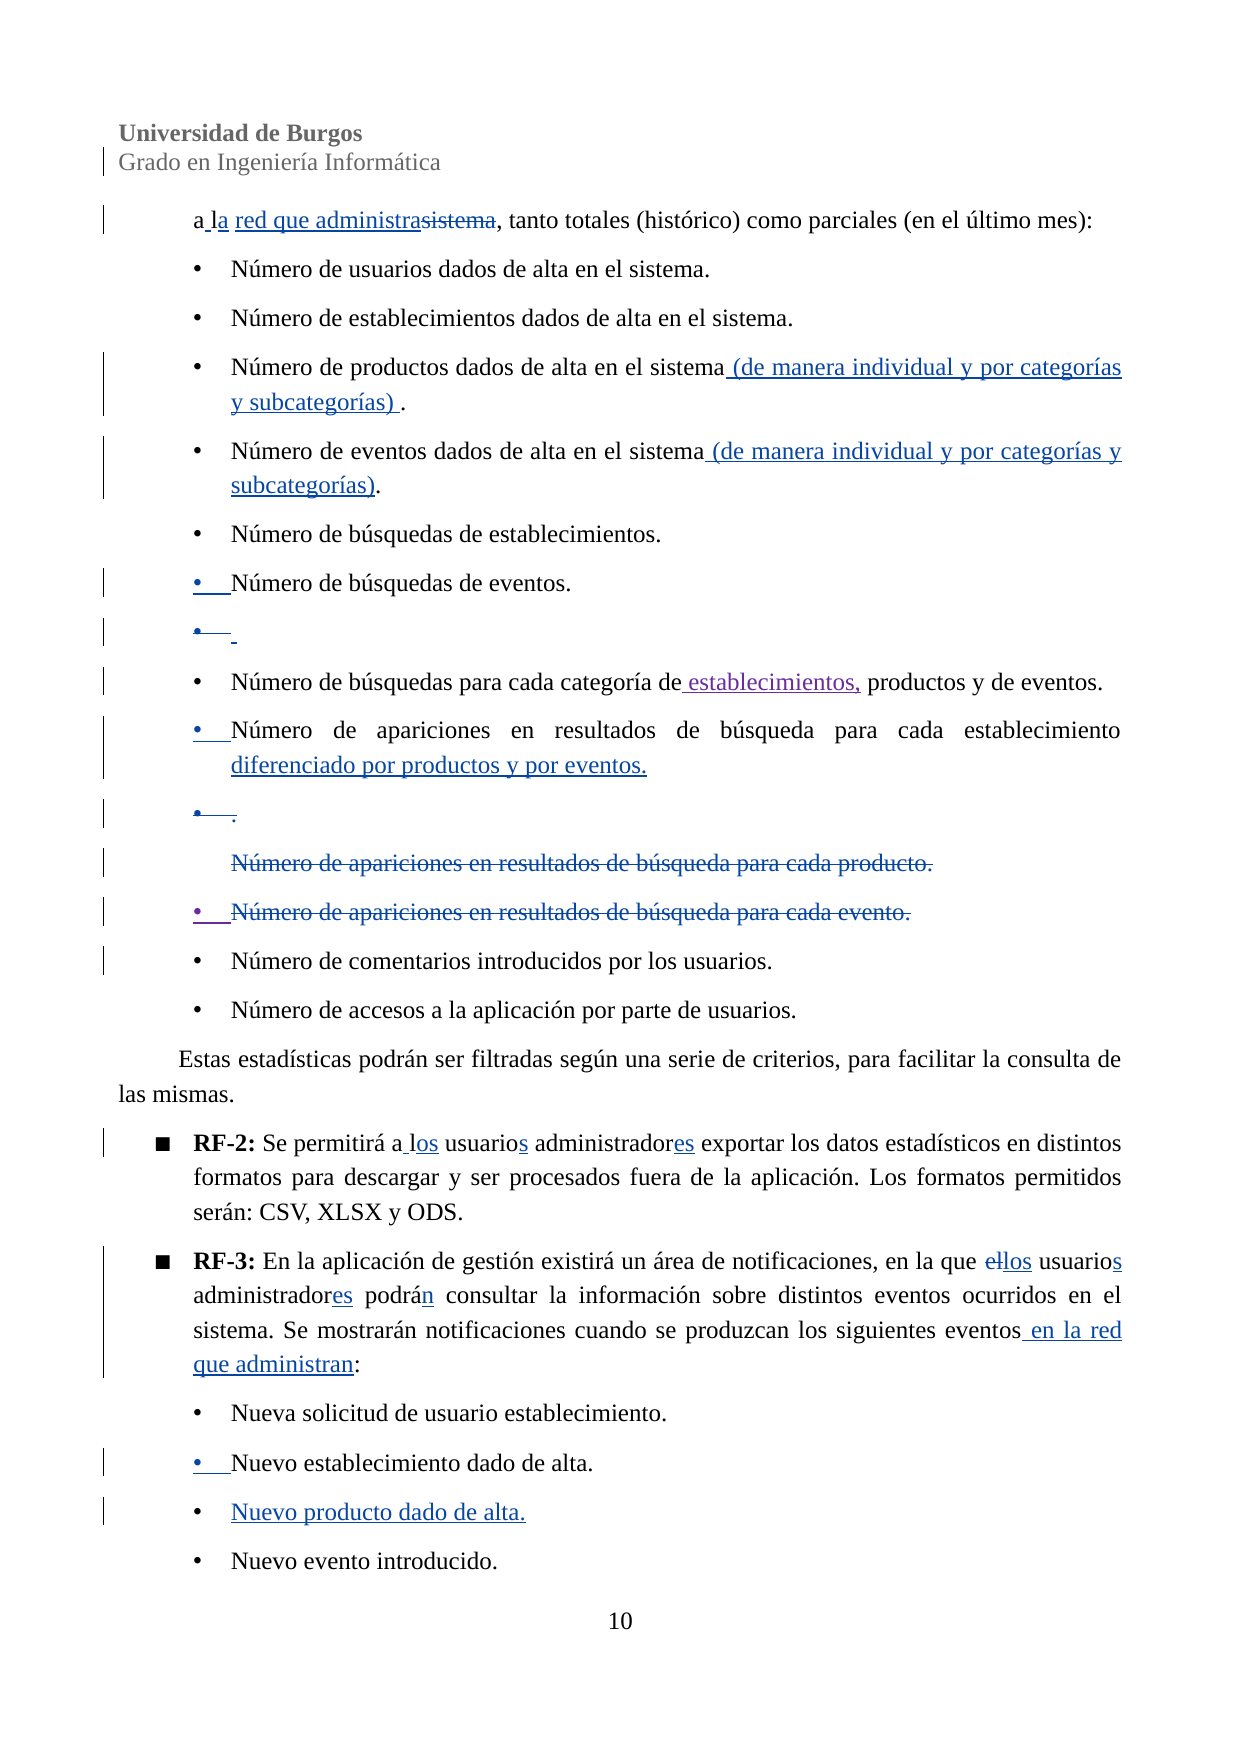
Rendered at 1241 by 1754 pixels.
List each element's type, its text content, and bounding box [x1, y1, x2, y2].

list Número de búsquedas para cada categoría de establecimientos, productos y de eventos. [193, 617, 1122, 646]
list Nueva solicitud de usuario establecimiento. [193, 1398, 1122, 1427]
list Nuevo evento introducido. [193, 1546, 1122, 1574]
list Número de comentarios introducidos por los usuarios. [193, 946, 1122, 975]
list a la red que administra, tanto totales (histórico) como parciales (en el último mes): [156, 205, 1122, 234]
list Número de establecimientos dados de alta en el sistema. [193, 303, 1122, 332]
list Número de eventos dados de alta en el sistema (de manera individual y por categorías y subcategorías). [193, 436, 1122, 499]
list Número de apariciones en resultados de búsqueda para cada establecimiento diferenciado por productos y por eventos. [193, 716, 1122, 779]
list Nuevo establecimiento dado de alta. [193, 1448, 1122, 1476]
list Nuevo producto dado de alta. [193, 1497, 1122, 1525]
list Número de búsquedas de eventos. [193, 568, 1122, 597]
text Estas estadísticas podrán ser filtradas según una serie de criterios, para facilitar la consulta de las mismas. [118, 1044, 1122, 1108]
list RF-2: Se permitirá a los usuarios administradores exportar los datos estadísticos en distintos formatos para descargar y ser procesados fuera de la aplicación. Los formatos permitidos serán: CSV, XLSX y ODS. [156, 1128, 1122, 1226]
list Número de búsquedas de establecimientos. [193, 519, 1122, 548]
list RF-3: En la aplicación de gestión existirá un área de notificaciones, en la que los usuarios administradores podrán consultar la información sobre distintos eventos ocurridos en el sistema. Se mostrarán notificaciones cuando se produzcan los siguientes eventos en la red que administran: [156, 1246, 1122, 1378]
list Número de usuarios dados de alta en el sistema. [193, 254, 1122, 283]
list Número de productos dados de alta en el sistema (de manera individual y por categorías y subcategorías) . [193, 352, 1122, 416]
list Número de accesos a la aplicación por parte de usuarios. [193, 995, 1122, 1024]
